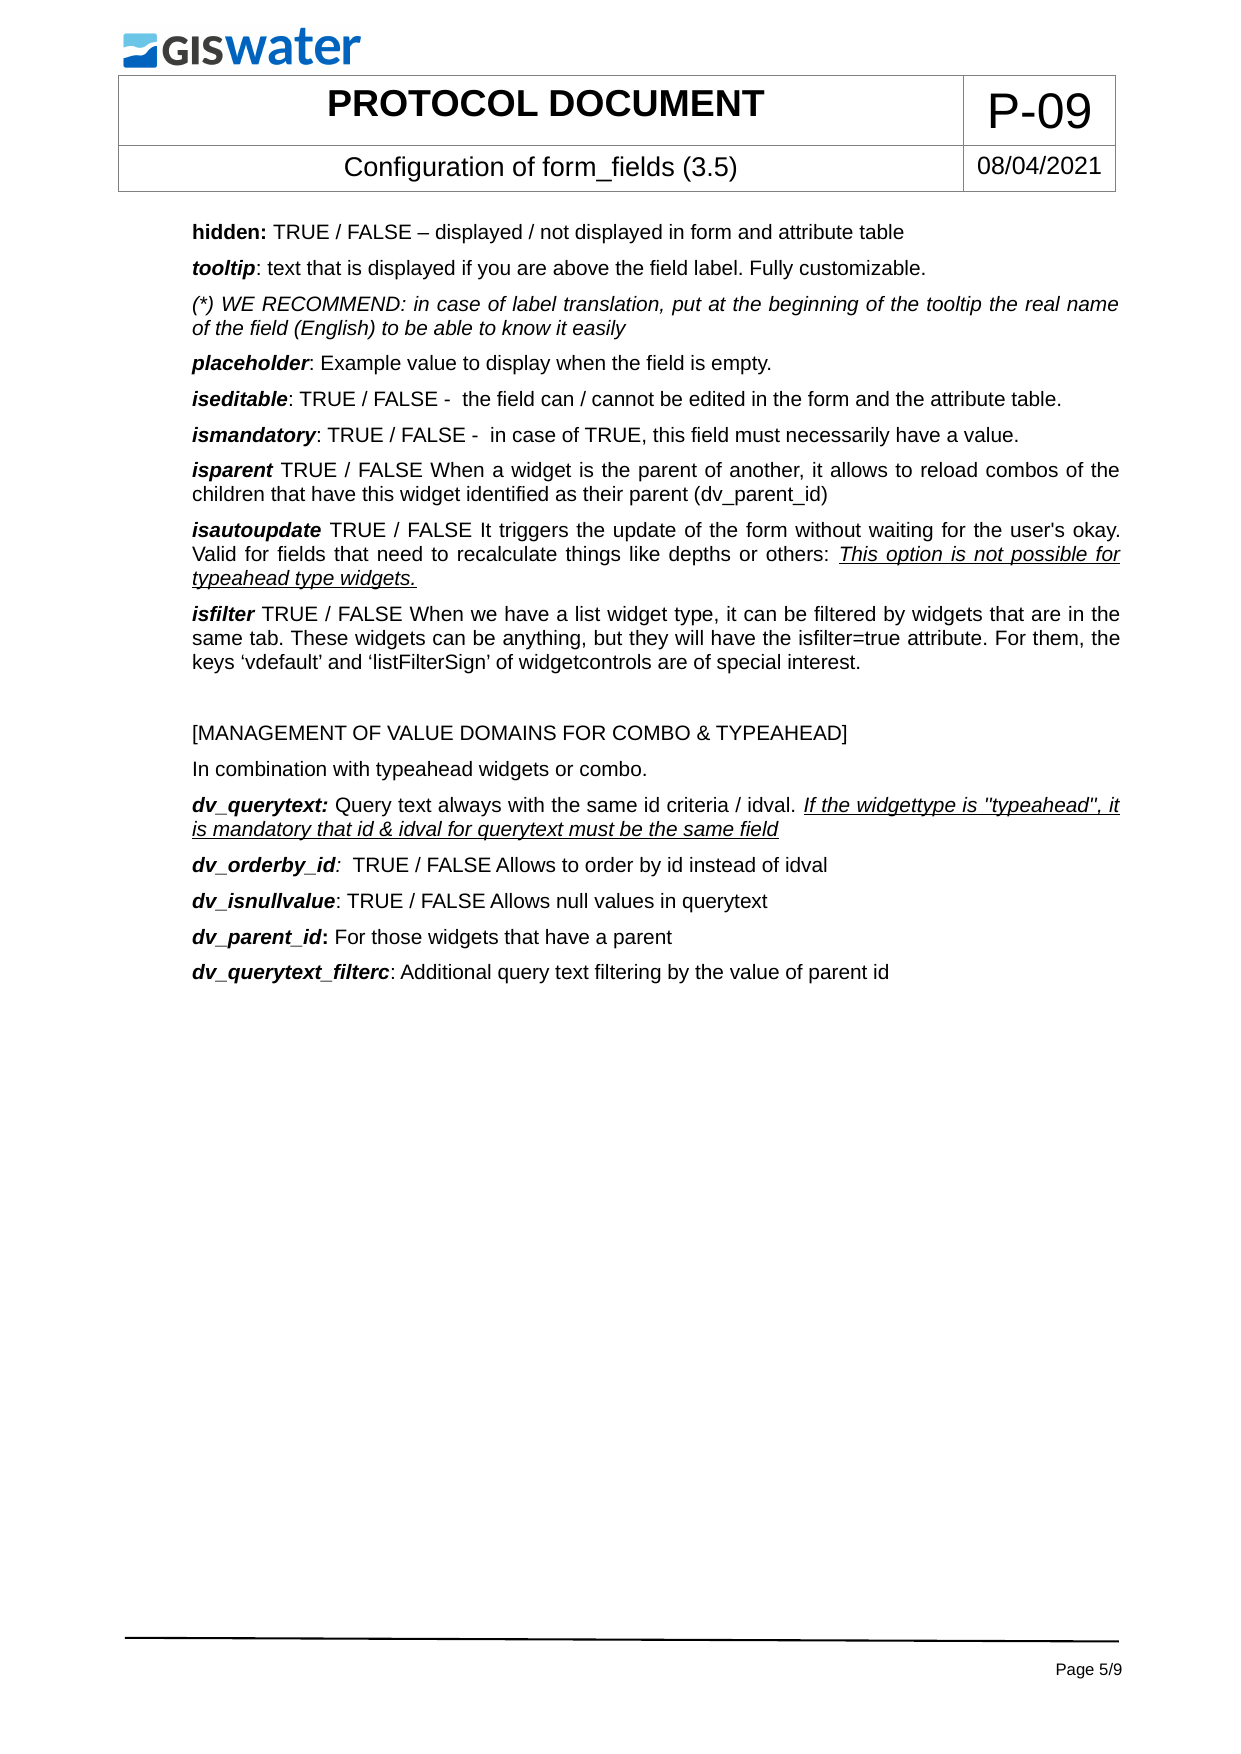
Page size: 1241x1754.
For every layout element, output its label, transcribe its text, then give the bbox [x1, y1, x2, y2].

list (*) WE RECOMMEND: in case of label translation, put at the beginning of the tooltip the real name of the field (English) to be able to know it easily [192, 291, 1122, 339]
list dv_querytext_filterc: Additional query text filtering by the value of parent id [192, 960, 1122, 984]
list tooltip: text that is displayed if you are above the field label. Fully customizable. [192, 256, 1122, 280]
list iseditable: TRUE / FALSE - the field can / cannot be edited in the form and the attribute table. [192, 387, 1122, 411]
list [MANAGEMENT OF VALUE DOMAINS FOR COMBO & TYPEAHEAD] [192, 721, 1122, 745]
list isfilter TRUE / FALSE When we have a list widget type, it can be filtered by widgets that are in the same tab. These widgets can be anything, but they will have the isfilter=true attribute. For them, the keys ‘vdefault’ and ‘listFilterSign’ of widgetcontrols are of special interest. [192, 602, 1122, 673]
list dv_parent_id: For those widgets that have a parent [192, 924, 1122, 948]
list dv_isnullvalue: TRUE / FALSE Allows null values in querytext [192, 889, 1122, 913]
list ismandatory: TRUE / FALSE - in case of TRUE, this field must necessarily have a value. [192, 423, 1122, 447]
list isparent TRUE / FALSE When a widget is the parent of another, it allows to reload combos of the children that have this widget identified as their parent (dv_parent_id) [192, 458, 1122, 506]
list hidden: TRUE / FALSE – displayed / not displayed in form and attribute table [192, 220, 1122, 244]
picture [119, 23, 365, 72]
list In combination with typeahead widgets or combo. [192, 757, 1122, 781]
list dv_orderby_id: TRUE / FALSE Allows to order by id instead of idval [192, 853, 1122, 877]
list isautoupdate TRUE / FALSE It triggers the update of the form without waiting for the user's okay. Valid for fields that need to recalculate things like depths or others: This option is not possible for typeahead type widgets. [192, 518, 1122, 590]
list dv_querytext: Query text always with the same id criteria / idval. If the widgettype is ''typeahead'', it is mandatory that id & idval for querytext must be the same field [192, 793, 1122, 841]
list placeholder: Example value to display when the field is empty. [192, 351, 1122, 375]
